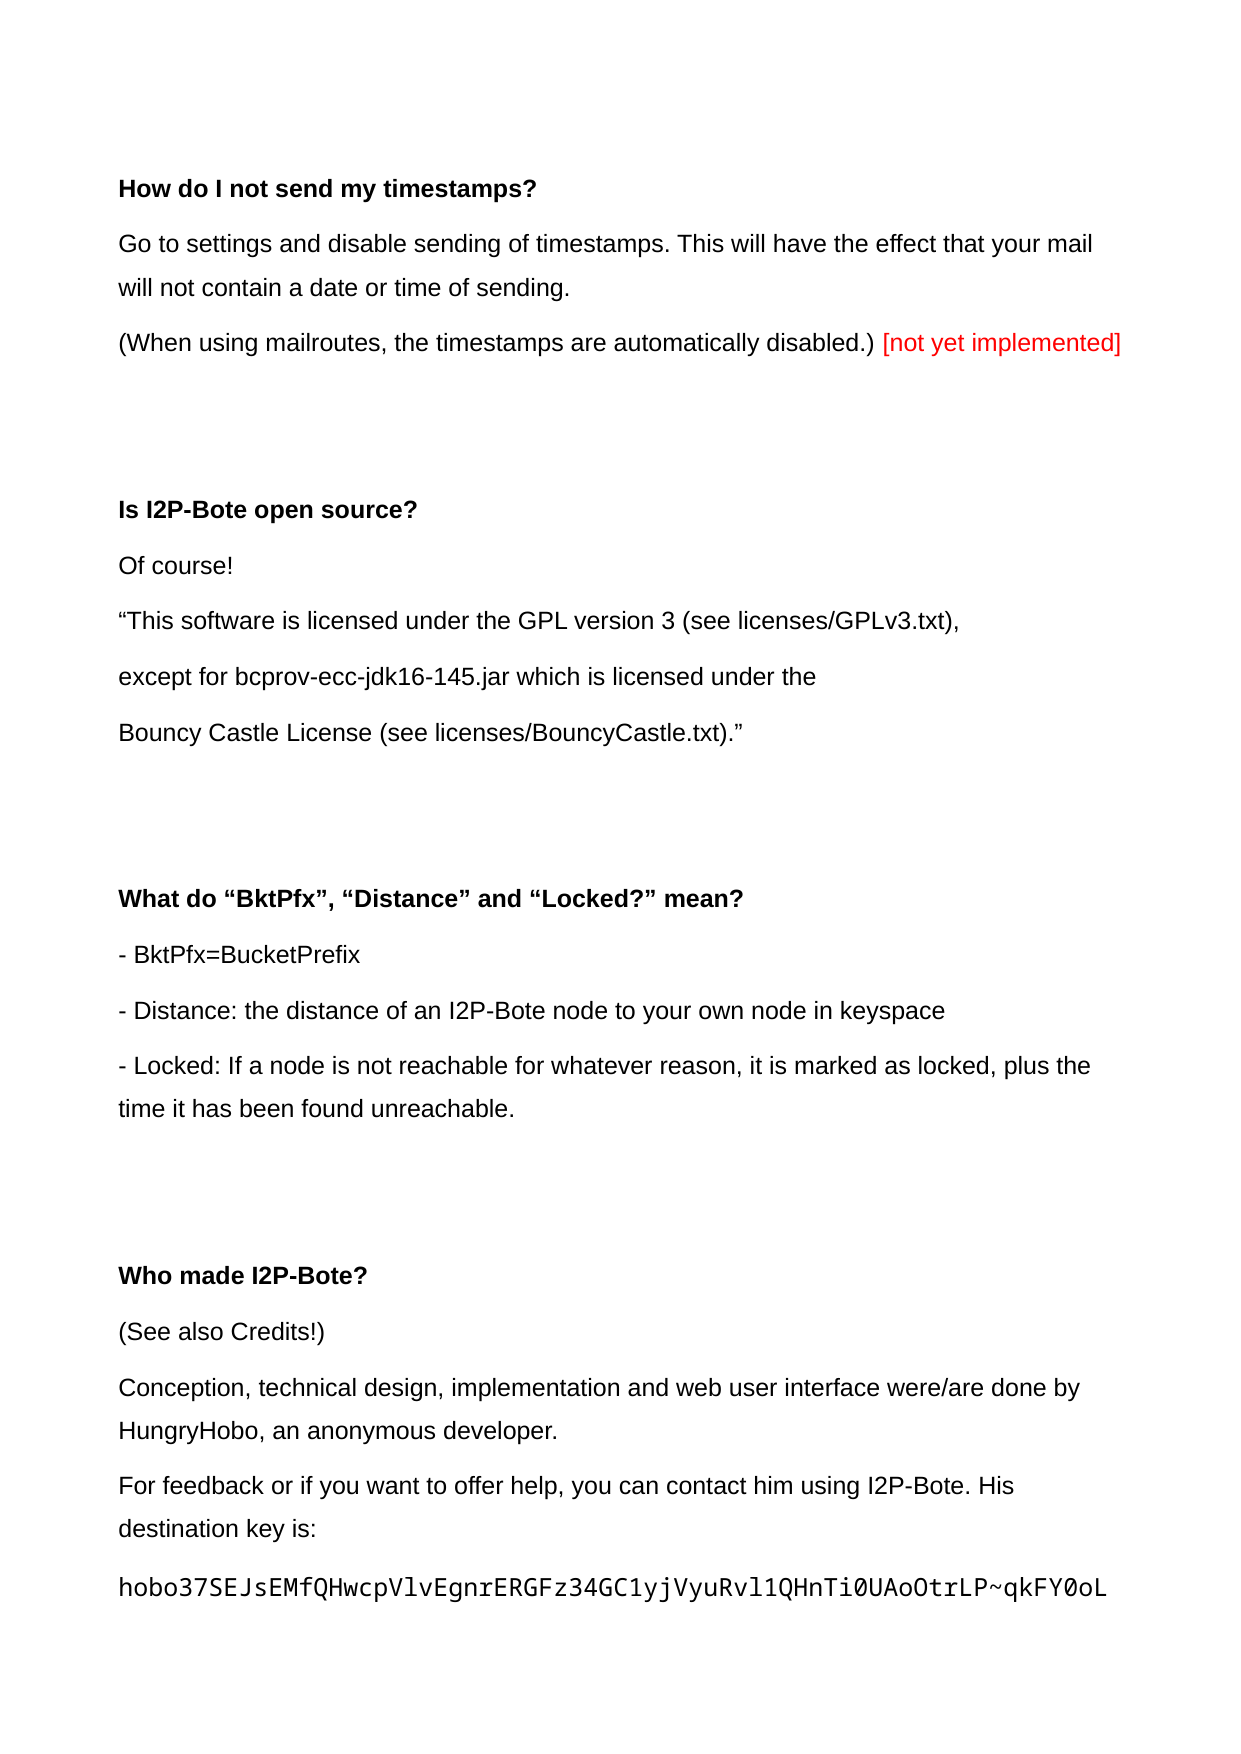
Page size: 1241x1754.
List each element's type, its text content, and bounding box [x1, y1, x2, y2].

text - Distance: the distance of an I2P-Bote node to your own node in keyspace [118, 996, 1122, 1024]
text “This software is licensed under the GPL version 3 (see licenses/GPLv3.txt), [118, 606, 1122, 635]
text For feedback or if you want to offer help, you can contact him using I2P-Bote. His destination key is: [118, 1471, 1122, 1543]
text Go to settings and disable sending of timestamps. This will have the effect that your mail will not contain a date or time of sending. [118, 229, 1122, 301]
text Who made I2P-Bote? [118, 1261, 1122, 1290]
text - Locked: If a node is not reachable for whatever reason, it is marked as locked, plus the time it has been found unreachable. [118, 1051, 1122, 1123]
text What do “BktPfx”, “Distance” and “Locked?” mean? [118, 884, 1122, 913]
text (See also Credits!) [118, 1317, 1122, 1346]
text hobo37SEJsEMfQHwcpVlvEgnrERGFz34GC1yjVyuRvl1QHnTi0UAoOtrLP~qkFY0oL [118, 1570, 1122, 1604]
text Of course! [118, 551, 1122, 579]
text Bouncy Castle License (see licenses/BouncyCastle.txt).” [118, 717, 1122, 746]
text - BktPfx=BucketPrefix [118, 940, 1122, 969]
text except for bcprov-ecc-jdk16-145.jar which is licensed under the [118, 662, 1122, 691]
text Is I2P-Bote open source? [118, 495, 1122, 524]
text Conception, technical design, implementation and web user interface were/are done by HungryHobo, an anonymous developer. [118, 1372, 1122, 1444]
text (When using mailroutes, the timestamps are automatically disabled.) [not yet implemented] [118, 328, 1122, 357]
text How do I not send my timestamps? [118, 174, 1122, 202]
